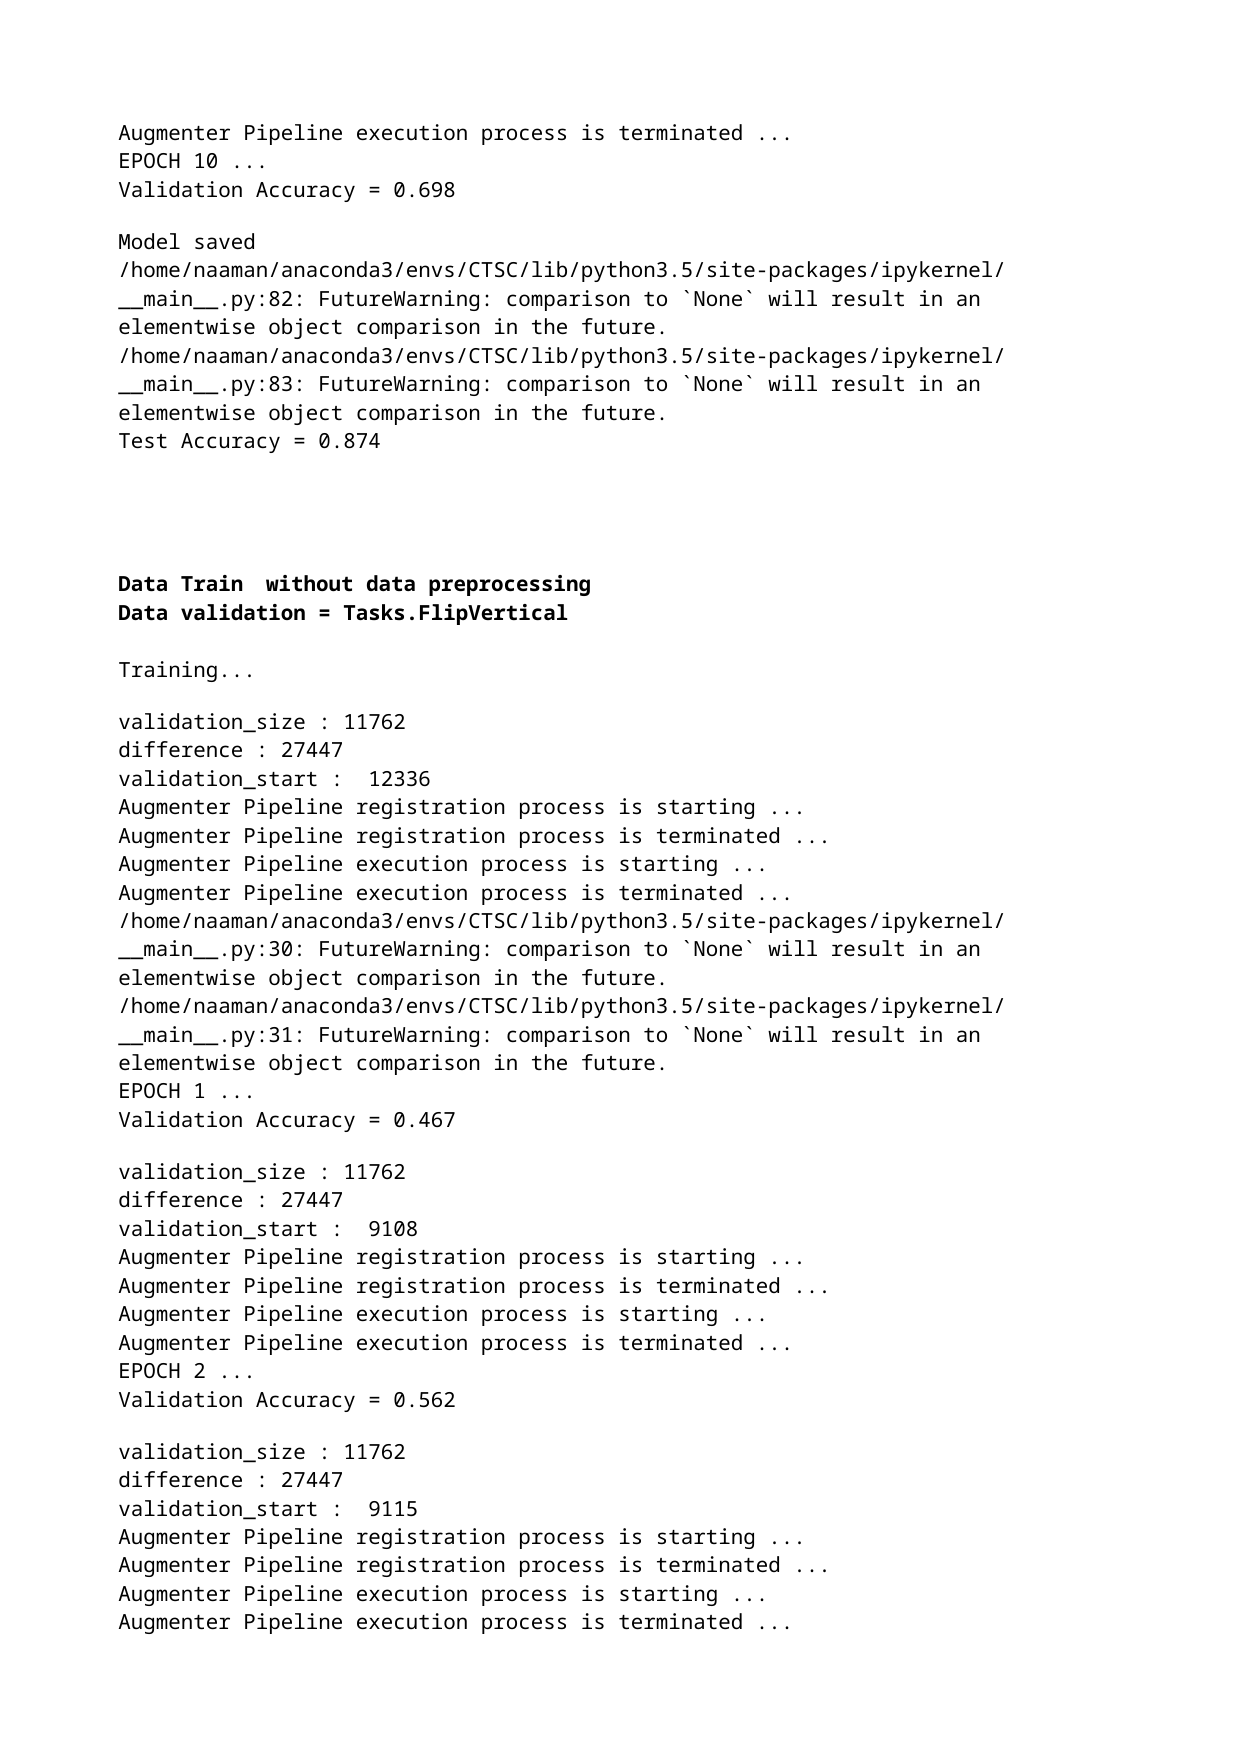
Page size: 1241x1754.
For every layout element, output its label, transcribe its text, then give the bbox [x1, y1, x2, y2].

text EPOCH 10 ... [118, 147, 1122, 175]
text validation_size : 11762 [118, 1157, 1122, 1186]
text /home/naaman/anaconda3/envs/CTSC/lib/python3.5/site-packages/ipykernel/__main__.py:30: FutureWarning: comparison to `None` will result in an elementwise object comparison in the future. [118, 906, 1122, 991]
text validation_start : 9108 [118, 1214, 1122, 1242]
text Data Train without data preprocessing [118, 569, 1122, 598]
text difference : 27447 [118, 735, 1122, 764]
text Augmenter Pipeline registration process is starting ... [118, 1522, 1122, 1551]
text difference : 27447 [118, 1186, 1122, 1214]
text Data validation = Tasks.FlipVertical [118, 598, 1122, 626]
text Validation Accuracy = 0.698 [118, 175, 1122, 203]
text Augmenter Pipeline execution process is starting ... [118, 849, 1122, 878]
text /home/naaman/anaconda3/envs/CTSC/lib/python3.5/site-packages/ipykernel/__main__.py:83: FutureWarning: comparison to `None` will result in an elementwise object comparison in the future. [118, 341, 1122, 426]
text Test Accuracy = 0.874 [118, 426, 1122, 454]
text Validation Accuracy = 0.467 [118, 1105, 1122, 1133]
text Augmenter Pipeline registration process is terminated ... [118, 1271, 1122, 1299]
text Augmenter Pipeline registration process is starting ... [118, 1242, 1122, 1271]
text Augmenter Pipeline execution process is terminated ... [118, 1328, 1122, 1356]
text Augmenter Pipeline execution process is starting ... [118, 1299, 1122, 1328]
text Augmenter Pipeline registration process is terminated ... [118, 1551, 1122, 1579]
text Training... [118, 655, 1122, 683]
text Augmenter Pipeline execution process is terminated ... [118, 118, 1122, 147]
text Augmenter Pipeline registration process is terminated ... [118, 821, 1122, 849]
text validation_start : 9115 [118, 1494, 1122, 1522]
text difference : 27447 [118, 1465, 1122, 1494]
text validation_size : 11762 [118, 707, 1122, 735]
text /home/naaman/anaconda3/envs/CTSC/lib/python3.5/site-packages/ipykernel/__main__.py:31: FutureWarning: comparison to `None` will result in an elementwise object comparison in the future. [118, 991, 1122, 1077]
text Augmenter Pipeline execution process is terminated ... [118, 878, 1122, 906]
text Validation Accuracy = 0.562 [118, 1385, 1122, 1413]
text /home/naaman/anaconda3/envs/CTSC/lib/python3.5/site-packages/ipykernel/__main__.py:82: FutureWarning: comparison to `None` will result in an elementwise object comparison in the future. [118, 256, 1122, 341]
text Augmenter Pipeline registration process is starting ... [118, 792, 1122, 821]
text validation_size : 11762 [118, 1437, 1122, 1465]
text Model saved [118, 227, 1122, 256]
text Augmenter Pipeline execution process is terminated ... [118, 1607, 1122, 1636]
text Augmenter Pipeline execution process is starting ... [118, 1579, 1122, 1607]
text validation_start : 12336 [118, 764, 1122, 792]
text EPOCH 2 ... [118, 1356, 1122, 1385]
text EPOCH 1 ... [118, 1077, 1122, 1105]
